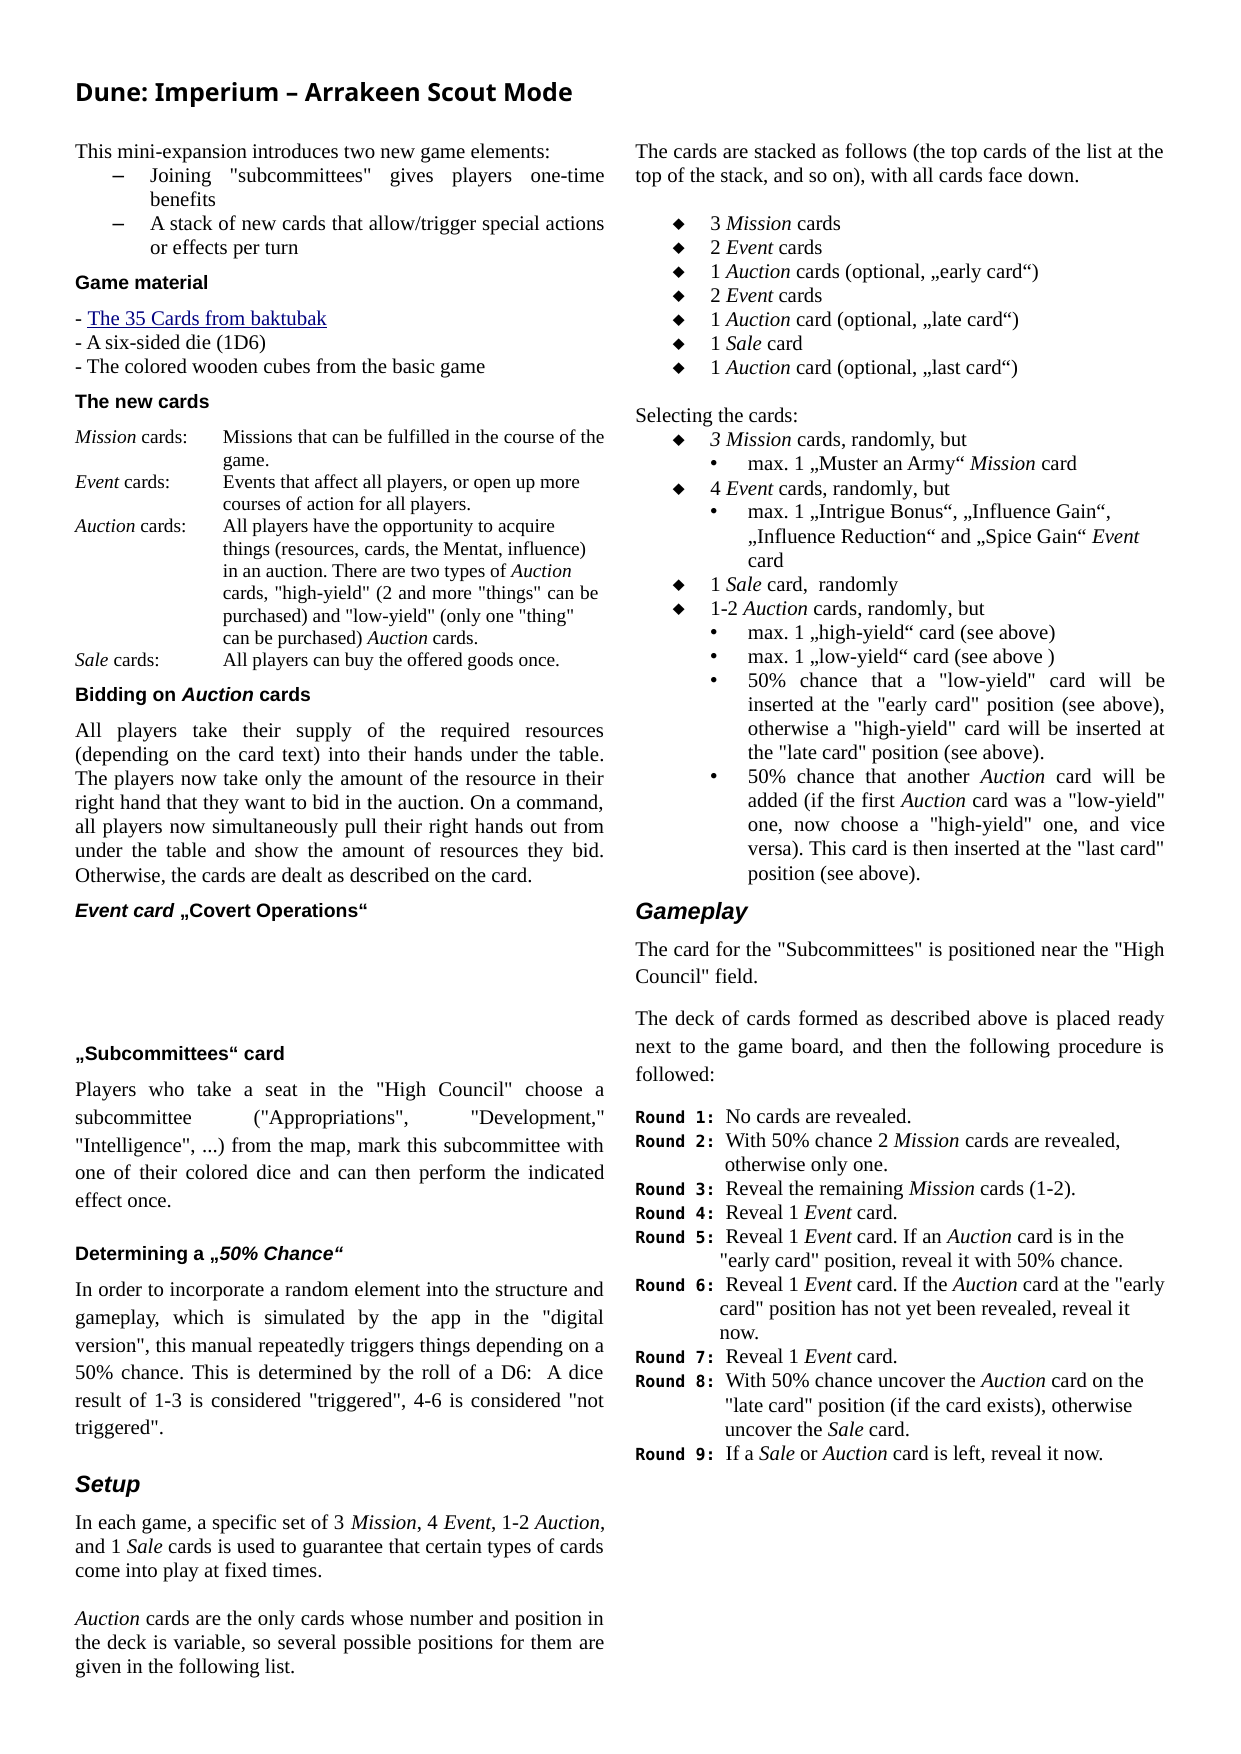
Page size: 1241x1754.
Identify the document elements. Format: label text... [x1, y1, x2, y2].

text The deck of cards formed as described above is placed ready next to the game board, and then the following procedure is followed: [635, 1006, 1165, 1086]
subtitle The new cards [75, 391, 605, 413]
subtitle Determining a „50% Chance“ [75, 1242, 605, 1265]
subtitle Setup [75, 1470, 605, 1497]
list 1 Auction card (optional, „last card“) [673, 355, 1165, 379]
text In order to incorporate a random element into the structure and gameplay, which is simulated by the app in the "digital version", this manual repeatedly triggers things depending on a 50% chance. This is determined by the roll of a D6: A dice result of 1-3 is considered "triggered", 4-6 is considered "not triggered". [75, 1277, 605, 1439]
text Round 1: No cards are revealed. [635, 1104, 1165, 1128]
list 1 Auction cards (optional, „early card“) [673, 259, 1165, 283]
list 50% chance that another Auction card will be added (if the first Auction card was a "low-yield" one, now choose a "high-yield" one, and vice versa). This card is then inserted at the "last card" position (see above). [710, 764, 1165, 884]
text Players take turns (in regular order) to select one of the "Covert Operations" from the map. Players mark the selected „Covert Operation“ with their colored die. As soon as an effect has been dealt with, the corresponding cube is removed again. [75, 934, 605, 1030]
text Round 9: If a Sale or Auction card is left, reveal it now. [635, 1441, 1165, 1465]
text Round 2: With 50% chance 2 Mission cards are revealed, otherwise only one. [635, 1128, 1165, 1176]
list 4 Event cards, randomly, but [673, 475, 1165, 499]
list Joining "subcommittees" gives players one-time benefits [112, 163, 605, 211]
text - A six-sided die (1D6) [75, 330, 605, 354]
text Round 6: Reveal 1 Event card. If the Auction card at the "early card" position has not yet been revealed, reveal it now. [635, 1272, 1165, 1344]
list 50% chance that a "low-yield" card will be inserted at the "early card" position (see above), otherwise a "high-yield" card will be inserted at the "late card" position (see above). [710, 668, 1165, 764]
list A stack of new cards that allow/trigger special actions or effects per turn [112, 211, 605, 259]
subtitle Gameplay [635, 897, 1165, 924]
text Auction cards are the only cards whose number and position in the deck is variable, so several possible positions for them are given in the following list. [75, 1606, 605, 1678]
text Event cards: Events that affect all players, or open up more courses of action for all players. [75, 470, 605, 515]
text Round 8: With 50% chance uncover the Auction card on the "late card" position (if the card exists), otherwise uncover the Sale card. [635, 1368, 1165, 1441]
text - The 35 Cards from baktubak [75, 306, 605, 330]
text Round 7: Reveal 1 Event card. [635, 1344, 1165, 1368]
text The card for the "Subcommittees" is positioned near the "High Council" field. [635, 937, 1165, 988]
list max. 1 „Intrigue Bonus“, „Influence Gain“, „Influence Reduction“ and „Spice Gain“ Event card [710, 499, 1165, 572]
text In each game, a specific set of 3 Mission, 4 Event, 1-2 Auction, and 1 Sale cards is used to guarantee that certain types of cards come into play at fixed times. [75, 1509, 605, 1582]
list 3 Mission cards, randomly, but [673, 427, 1165, 451]
text Mission cards: Missions that can be fulfilled in the course of the game. [75, 426, 605, 470]
text Auction cards: All players have the opportunity to acquire things (resources, cards, the Mentat, influence) in an auction. There are two types of Auction cards, "high-yield" (2 and more "things" can be purchased) and "low-yield" (only one "thing" can be purchased) Auction cards. [75, 515, 605, 648]
list 1-2 Auction cards, randomly, but [673, 596, 1165, 620]
text This mini-expansion introduces two new game elements: [75, 138, 605, 163]
subtitle „Subcommittees“ card [75, 1043, 605, 1065]
text Players who take a seat in the "High Council" choose a subcommittee ("Appropriations", "Development," "Intelligence", ...) from the map, mark this subcommittee with one of their colored dice and can then perform the indicated effect once. [75, 1077, 605, 1212]
list max. 1 „Muster an Army“ Mission card [710, 451, 1165, 475]
text - The colored wooden cubes from the basic game [75, 354, 605, 378]
list 3 Mission cards [673, 211, 1165, 235]
list max. 1 „low-yield“ card (see above ) [710, 644, 1165, 668]
subtitle Game material [75, 271, 605, 294]
text Round 5: Reveal 1 Event card. If an Auction card is in the "early card" position, reveal it with 50% chance. [635, 1224, 1165, 1272]
list 1 Sale card [673, 331, 1165, 355]
list 1 Sale card, randomly [673, 572, 1165, 596]
text Round 4: Reveal 1 Event card. [635, 1200, 1165, 1224]
text All players take their supply of the required resources (depending on the card text) into their hands under the table. The players now take only the amount of the resource in their right hand that they want to bid in the auction. On a command, all players now simultaneously pull their right hands out from under the table and show the amount of resources they bid. Otherwise, the cards are dealt as described on the card. [75, 718, 605, 887]
list 1 Auction card (optional, „late card“) [673, 307, 1165, 331]
subtitle Bidding on Auction cards [75, 683, 605, 706]
text Round 3: Reveal the remaining Mission cards (1-2). [635, 1176, 1165, 1200]
text Selecting the cards: [635, 403, 1165, 427]
text Sale cards: All players can buy the offered goods once. [75, 648, 605, 671]
subtitle Event card „Covert Operations“ [75, 899, 605, 921]
list 2 Event cards [673, 235, 1165, 259]
list max. 1 „high-yield“ card (see above) [710, 620, 1165, 644]
list 2 Event cards [673, 283, 1165, 307]
text The cards are stacked as follows (the top cards of the list at the top of the stack, and so on), with all cards face down. [635, 138, 1165, 187]
